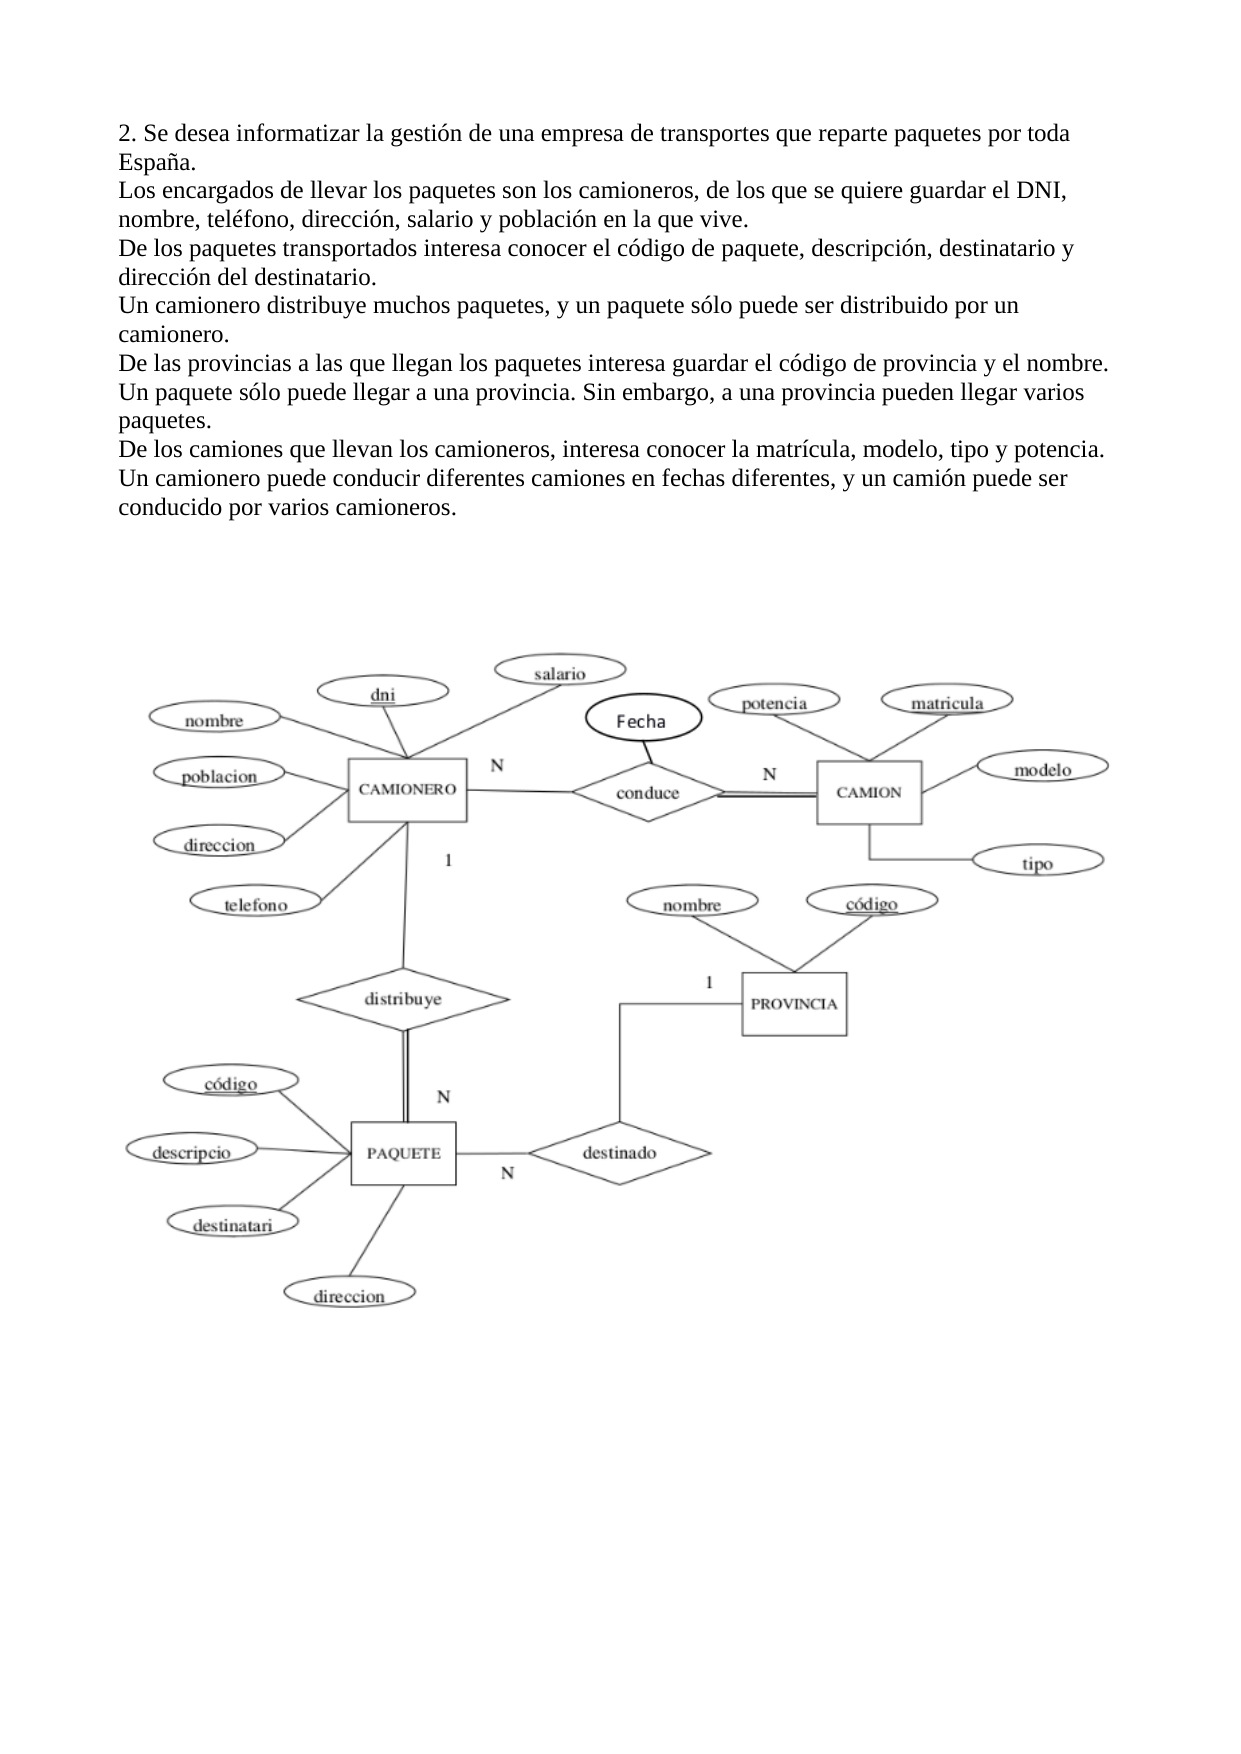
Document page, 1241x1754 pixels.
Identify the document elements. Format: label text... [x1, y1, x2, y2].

text camionero. [118, 319, 1122, 348]
text conducido por varios camioneros. [118, 492, 1122, 521]
text España. [118, 147, 1122, 176]
text De las provincias a las que llegan los paquetes interesa guardar el código de provincia y el nombre. [118, 348, 1122, 377]
text Un paquete sólo puede llegar a una provincia. Sin embargo, a una provincia pueden llegar varios [118, 377, 1122, 406]
text Los encargados de llevar los paquetes son los camioneros, de los que se quiere guardar el DNI, [118, 176, 1122, 204]
text Un camionero distribuye muchos paquetes, y un paquete sólo puede ser distribuido por un [118, 291, 1122, 319]
text paquetes. [118, 406, 1122, 434]
text dirección del destinatario. [118, 262, 1122, 291]
text 2. Se desea informatizar la gestión de una empresa de transportes que reparte paquetes por toda [118, 118, 1122, 147]
text Un camionero puede conducir diferentes camiones en fechas diferentes, y un camión puede ser [118, 463, 1122, 492]
text De los paquetes transportados interesa conocer el código de paquete, descripción, destinatario y [118, 233, 1122, 262]
picture [116, 642, 1121, 1320]
text De los camiones que llevan los camioneros, interesa conocer la matrícula, modelo, tipo y potencia. [118, 434, 1122, 463]
text nombre, teléfono, dirección, salario y población en la que vive. [118, 204, 1122, 233]
